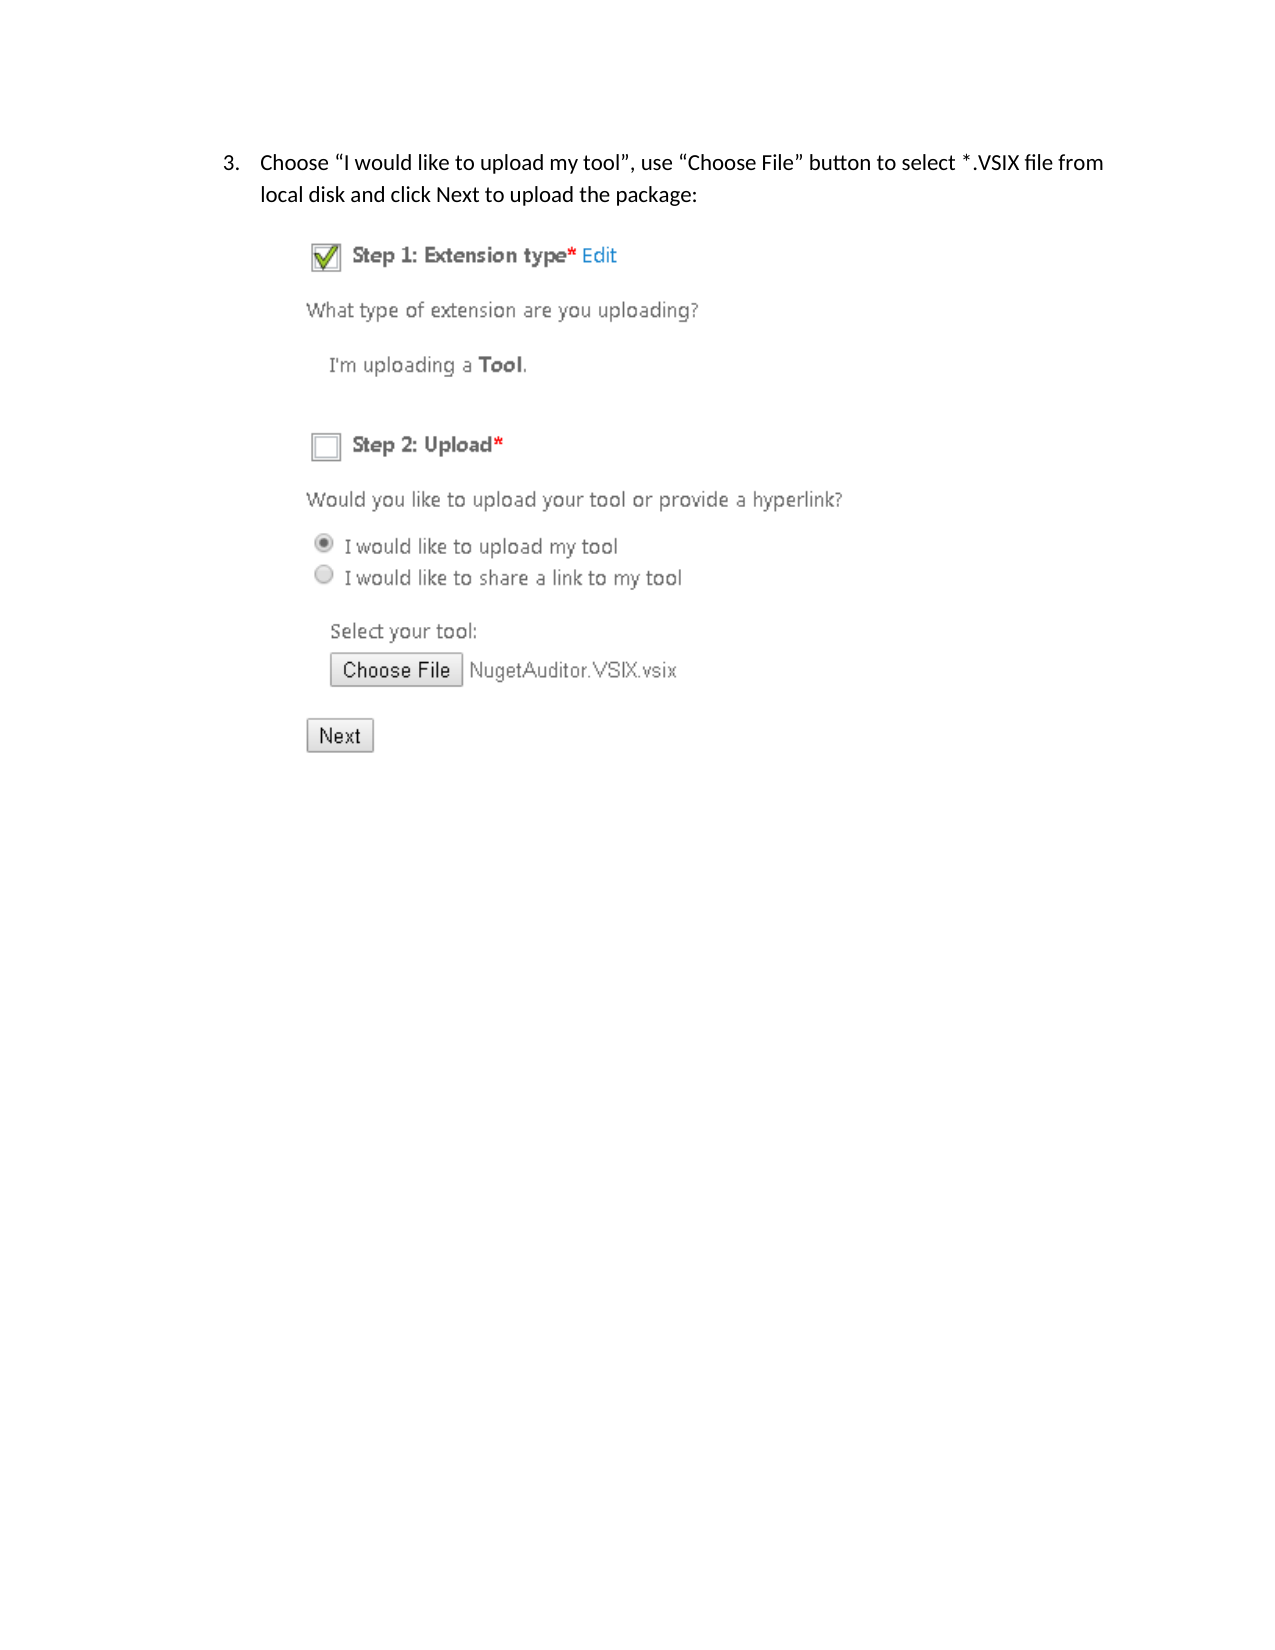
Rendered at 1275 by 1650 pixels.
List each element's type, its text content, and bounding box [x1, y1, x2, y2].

list Choose “I would like to upload my tool”, use “Choose File” button to select *.VSIX file from local disk and click Next to upload the package: [223, 148, 1127, 803]
